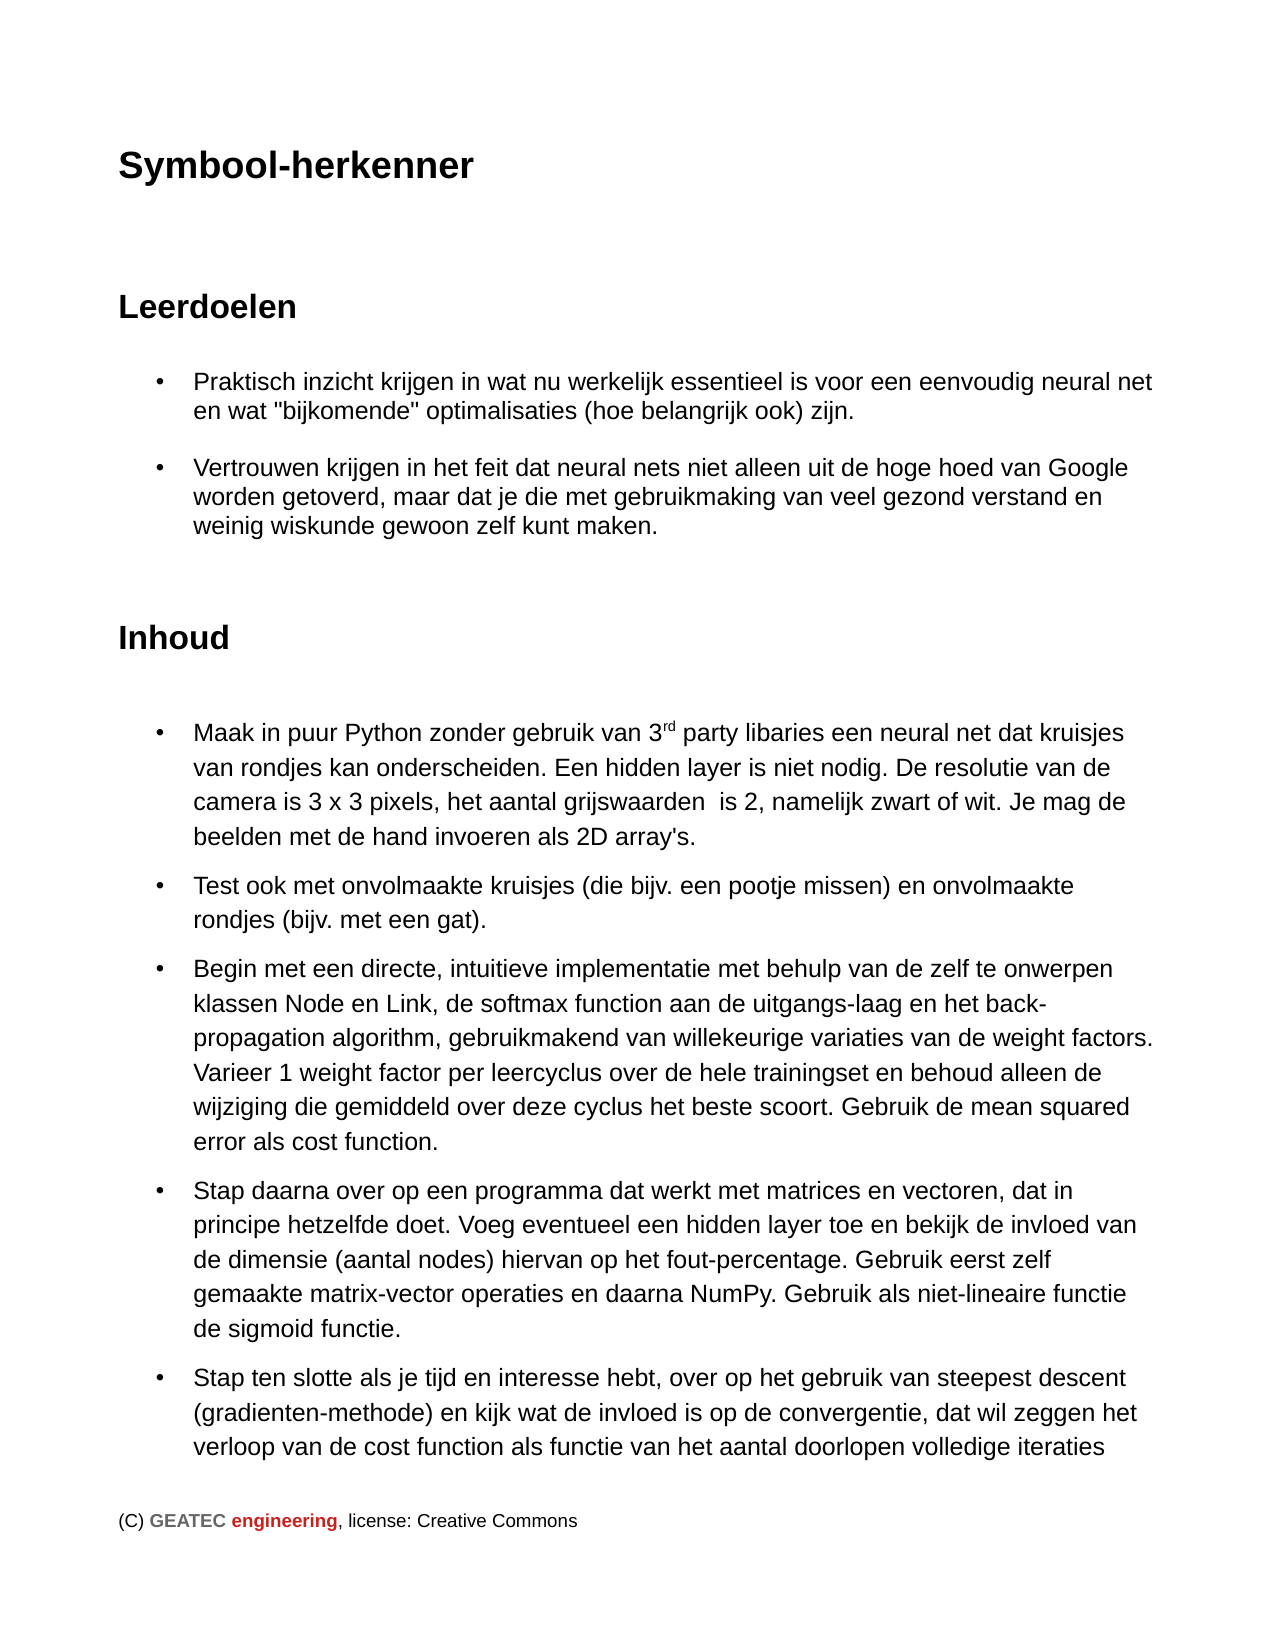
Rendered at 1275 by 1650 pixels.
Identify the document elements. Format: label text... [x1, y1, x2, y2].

list Test ook met onvolmaakte kruisjes (die bijv. een pootje missen) en onvolmaakte rondjes (bijv. met een gat). [156, 871, 1157, 934]
list Praktisch inzicht krijgen in wat nu werkelijk essentieel is voor een eenvoudig neural net en wat "bijkomende" optimalisaties (hoe belangrijk ook) zijn. [156, 367, 1157, 424]
subtitle Symbool-herkenner [118, 143, 1157, 187]
list Stap daarna over op een programma dat werkt met matrices en vectoren, dat in principe hetzelfde doet. Voeg eventueel een hidden layer toe en bekijk de invloed van de dimensie (aantal nodes) hiervan op het fout-percentage. Gebruik eerst zelf gemaakte matrix-vector operaties en daarna NumPy. Gebruik als niet-lineaire functie de sigmoid functie. [156, 1176, 1157, 1343]
subtitle Leerdoelen [118, 287, 1157, 326]
subtitle Inhoud [118, 618, 1157, 657]
list Stap ten slotte als je tijd en interesse hebt, over op het gebruik van steepest descent (gradienten-methode) en kijk wat de invloed is op de convergentie, dat wil zeggen het verloop van de cost function als functie van het aantal doorlopen volledige iteraties [156, 1363, 1157, 1461]
list Vertrouwen krijgen in het feit dat neural nets niet alleen uit de hoge hoed van Google worden getoverd, maar dat je die met gebruikmaking van veel gezond verstand en weinig wiskunde gewoon zelf kunt maken. [156, 453, 1157, 539]
list Begin met een directe, intuitieve implementatie met behulp van de zelf te onwerpen klassen Node en Link, de softmax function aan de uitgangs-laag en het back-propagation algorithm, gebruikmakend van willekeurige variaties van de weight factors. Varieer 1 weight factor per leercyclus over de hele trainingset en behoud alleen de wijziging die gemiddeld over deze cyclus het beste scoort. Gebruik de mean squared error als cost function. [156, 954, 1157, 1156]
list Maak in puur Python zonder gebruik van 3rd party libaries een neural net dat kruisjes van rondjes kan onderscheiden. Een hidden layer is niet nodig. De resolutie van de camera is 3 x 3 pixels, het aantal grijswaarden is 2, namelijk zwart of wit. Je mag de beelden met de hand invoeren als 2D array's. [156, 718, 1157, 850]
